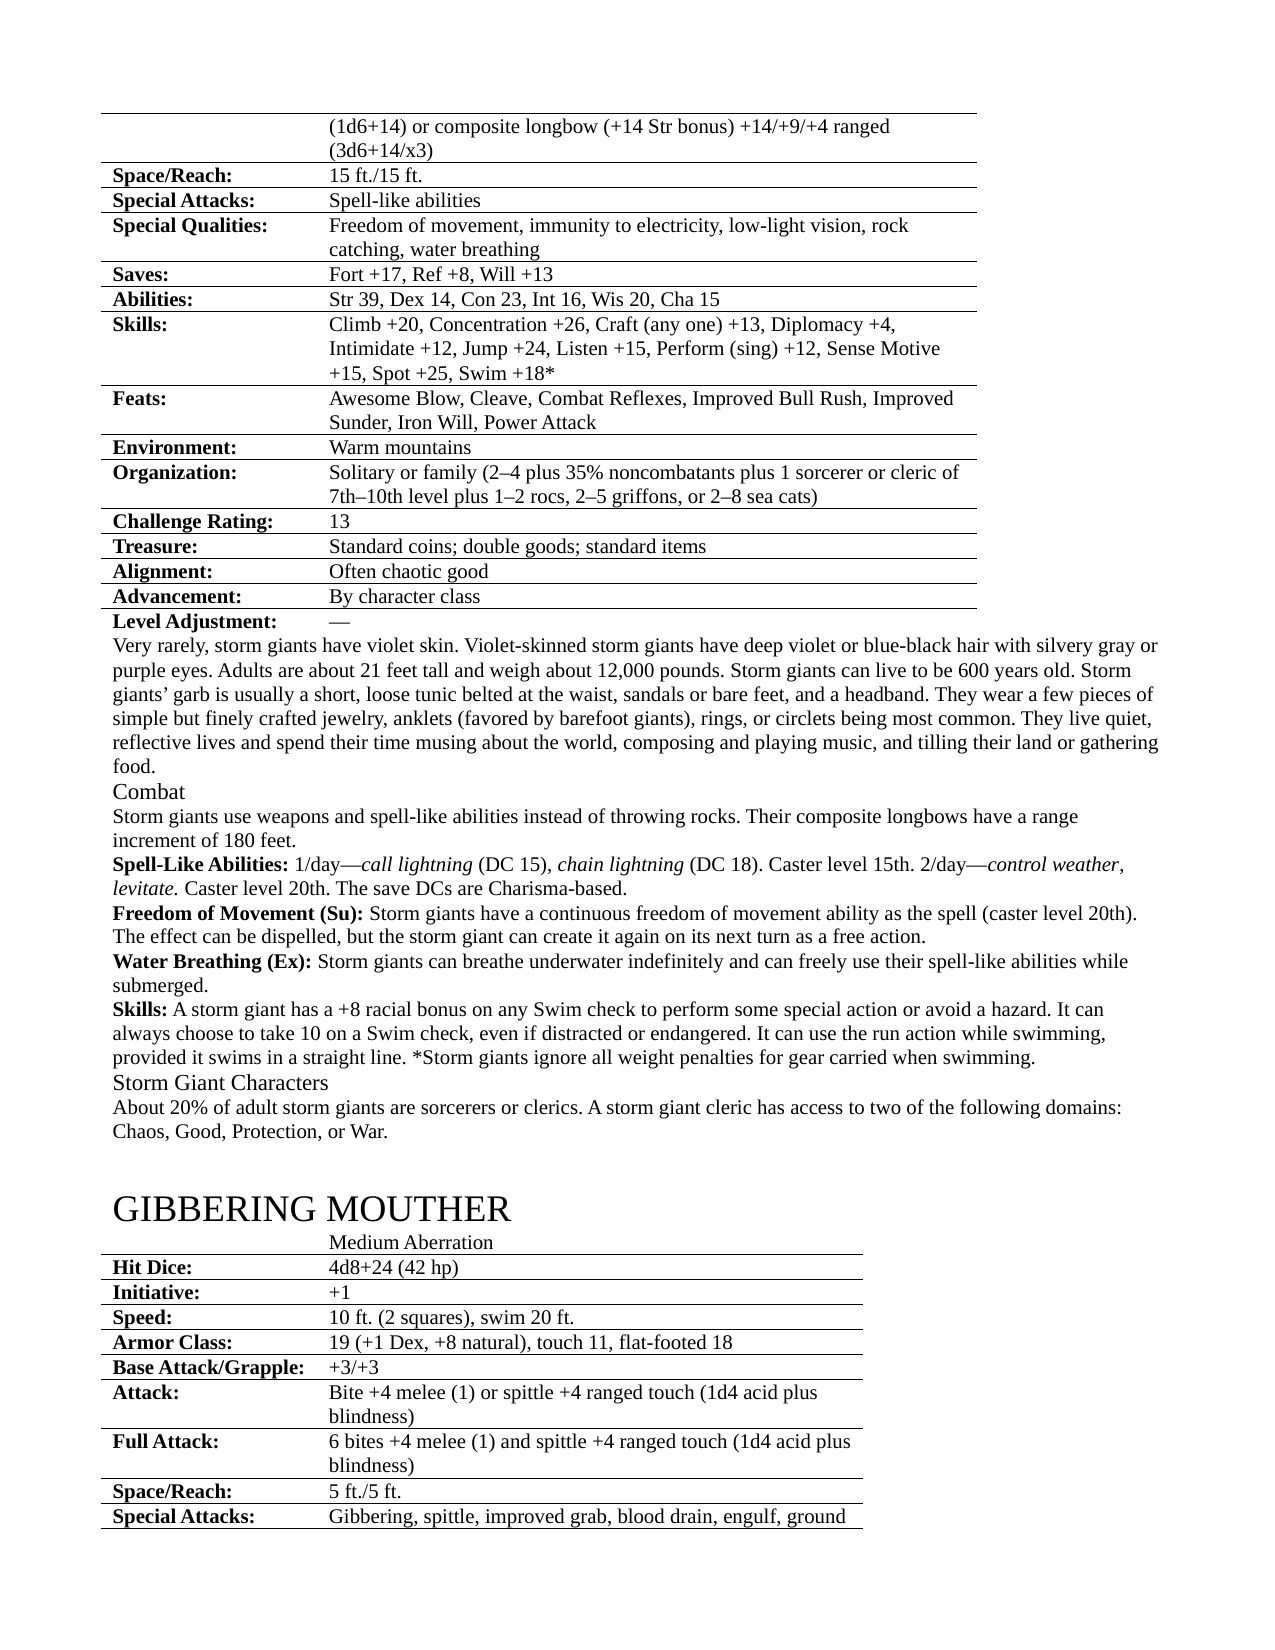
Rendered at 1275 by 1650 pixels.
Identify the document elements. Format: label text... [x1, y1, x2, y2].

table_cell Initiative: [101, 1280, 317, 1304]
text Storm Giant Characters [112, 1069, 1162, 1095]
table_cell Space/Reach: [101, 163, 318, 187]
table_cell 5 ft./5 ft. [318, 1479, 862, 1503]
table_cell 19 (+1 Dex, +8 natural), touch 11, flat-footed 18 [318, 1330, 862, 1354]
text Combat [112, 778, 1162, 804]
table_cell Armor Class: [101, 1330, 317, 1354]
table_cell Special Attacks: [101, 1504, 317, 1528]
table_cell Climb +20, Concentration +26, Craft (any one) +13, Diplomacy +4, Intimidate +12, Jump +24, Listen +15, Perform (sing) +12, Sense Motive +15, Spot +25, Swim +18* [318, 312, 977, 384]
table_cell Fort +17, Ref +8, Will +13 [318, 262, 977, 286]
table_cell 15 ft./15 ft. [318, 163, 977, 187]
table_cell Str 39, Dex 14, Con 23, Int 16, Wis 20, Cha 15 [318, 287, 977, 311]
table_cell (1d6+14) or composite longbow (+14 Str bonus) +14/+9/+4 ranged (3d6+14/x3) [318, 114, 977, 162]
table_cell Standard coins; double goods; standard items [318, 534, 977, 558]
table_header Medium Aberration [318, 1230, 862, 1254]
text Storm giants use weapons and spell-like abilities instead of throwing rocks. Their composite longbows have a range increment of 180 feet. [112, 804, 1162, 852]
table_cell Speed: [101, 1305, 317, 1329]
text About 20% of adult storm giants are sorcerers or clerics. A storm giant cleric has access to two of the following domains: Chaos, Good, Protection, or War. [112, 1095, 1162, 1143]
table_cell 13 [318, 509, 977, 533]
table_cell Saves: [101, 262, 318, 286]
table_cell — [318, 609, 977, 633]
table_cell +3/+3 [318, 1355, 862, 1379]
table_cell Treasure: [101, 534, 318, 558]
table_cell Spell-like abilities [318, 188, 977, 212]
table_cell Gibbering, spittle, improved grab, blood drain, engulf, ground [318, 1504, 862, 1528]
table_cell Freedom of movement, immunity to electricity, low-light vision, rock catching, water breathing [318, 213, 977, 261]
table_cell Advancement: [101, 584, 318, 608]
table_cell Full Attack: [101, 1429, 317, 1477]
text Water Breathing (Ex): Storm giants can breathe underwater indefinitely and can freely use their spell-like abilities while submerged. [112, 948, 1162, 997]
table_cell Warm mountains [318, 435, 977, 459]
table_cell Feats: [101, 386, 318, 434]
text Skills: A storm giant has a +8 racial bonus on any Swim check to perform some special action or avoid a hazard. It can always choose to take 10 on a Swim check, even if distracted or endangered. It can use the run action while swimming, provided it swims in a straight line. *Storm giants ignore all weight penalties for gear carried when swimming. [112, 997, 1162, 1069]
table_cell Challenge Rating: [101, 509, 318, 533]
table_cell Level Adjustment: [101, 609, 318, 633]
table_cell +1 [318, 1280, 862, 1304]
table_cell 10 ft. (2 squares), swim 20 ft. [318, 1305, 862, 1329]
table_cell Special Attacks: [101, 188, 318, 212]
table_cell Alignment: [101, 559, 318, 583]
table_cell 4d8+24 (42 hp) [318, 1255, 862, 1279]
text Spell-Like Abilities: 1/day—call lightning (DC 15), chain lightning (DC 18). Caster level 15th. 2/day—control weather, levitate. Caster level 20th. The save DCs are Charisma-based. [112, 852, 1162, 900]
table_cell Often chaotic good [318, 559, 977, 583]
text Freedom of Movement (Su): Storm giants have a continuous freedom of movement ability as the spell (caster level 20th). The effect can be dispelled, but the storm giant can create it again on its next turn as a free action. [112, 900, 1162, 948]
table_cell Hit Dice: [101, 1255, 317, 1279]
text GIBBERING MOUTHER [112, 1186, 1162, 1229]
table_cell Solitary or family (2–4 plus 35% noncombatants plus 1 sorcerer or cleric of 7th–10th level plus 1–2 rocs, 2–5 griffons, or 2–8 sea cats) [318, 460, 977, 508]
table_header [101, 1230, 317, 1254]
table_cell [101, 114, 318, 162]
table_cell Space/Reach: [101, 1479, 317, 1503]
table_cell Base Attack/Grapple: [101, 1355, 317, 1379]
table_cell Attack: [101, 1380, 317, 1428]
table_cell 6 bites +4 melee (1) and spittle +4 ranged touch (1d4 acid plus blindness) [318, 1429, 862, 1477]
table_cell Special Qualities: [101, 213, 318, 261]
table_cell Environment: [101, 435, 318, 459]
table_cell By character class [318, 584, 977, 608]
table_cell Skills: [101, 312, 318, 384]
table_cell Awesome Blow, Cleave, Combat Reflexes, Improved Bull Rush, Improved Sunder, Iron Will, Power Attack [318, 386, 977, 434]
table_cell Abilities: [101, 287, 318, 311]
text Very rarely, storm giants have violet skin. Violet-skinned storm giants have deep violet or blue-black hair with silvery gray or purple eyes. Adults are about 21 feet tall and weigh about 12,000 pounds. Storm giants can live to be 600 years old. Storm giants’ garb is usually a short, loose tunic belted at the waist, sandals or bare feet, and a headband. They wear a few pieces of simple but finely crafted jewelry, anklets (favored by barefoot giants), rings, or circlets being most common. They live quiet, reflective lives and spend their time musing about the world, composing and playing music, and tilling their land or gathering food. [112, 633, 1162, 778]
table_cell Organization: [101, 460, 318, 508]
table_cell Bite +4 melee (1) or spittle +4 ranged touch (1d4 acid plus blindness) [318, 1380, 862, 1428]
